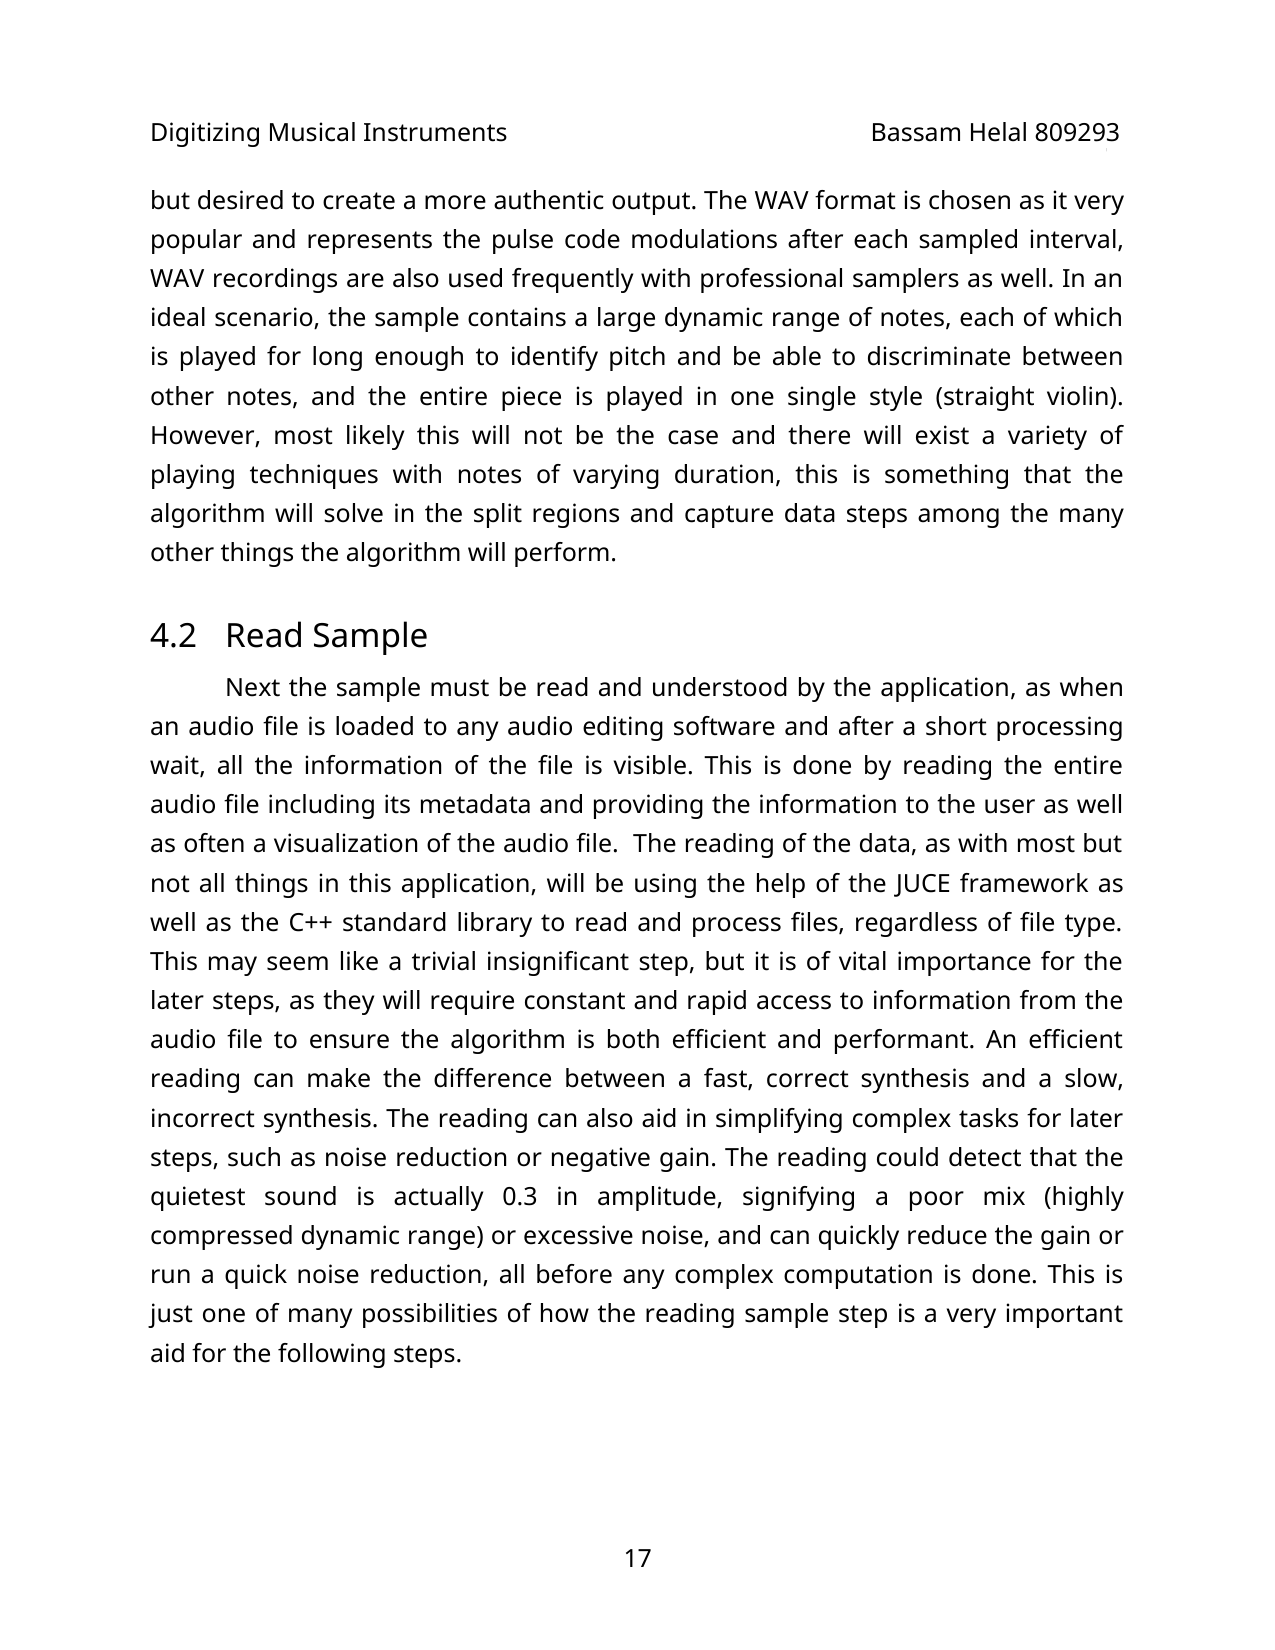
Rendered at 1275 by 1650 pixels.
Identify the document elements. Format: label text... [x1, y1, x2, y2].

text Next the sample must be read and understood by the application, as when an audio file is loaded to any audio editing software and after a short processing wait, all the information of the file is visible. This is done by reading the entire audio file including its metadata and providing the information to the user as well as often a visualization of the audio file. The reading of the data, as with most but not all things in this application, will be using the help of the JUCE framework as well as the C++ standard library to read and process files, regardless of file type. This may seem like a trivial insignificant step, but it is of vital importance for the later steps, as they will require constant and rapid access to information from the audio file to ensure the algorithm is both efficient and performant. An efficient reading can make the difference between a fast, correct synthesis and a slow, incorrect synthesis. The reading can also aid in simplifying complex tasks for later steps, such as noise reduction or negative gain. The reading could detect that the quietest sound is actually 0.3 in amplitude, signifying a poor mix (highly compressed dynamic range) or excessive noise, and can quickly reduce the gain or run a quick noise reduction, all before any complex computation is done. This is just one of many possibilities of how the reading sample step is a very important aid for the following steps. [150, 669, 1125, 1369]
subtitle 4.2 Read Sample [150, 611, 1125, 657]
text but desired to create a more authentic output. The WAV format is chosen as it very popular and represents the pulse code modulations after each sampled interval, WAV recordings are also used frequently with professional samplers as well. In an ideal scenario, the sample contains a large dynamic range of notes, each of which is played for long enough to identify pitch and be able to discriminate between other notes, and the entire piece is played in one single style (straight violin). However, most likely this will not be the case and there will exist a variety of playing techniques with notes of varying duration, this is something that the algorithm will solve in the split regions and capture data steps among the many other things the algorithm will perform. [150, 182, 1125, 569]
